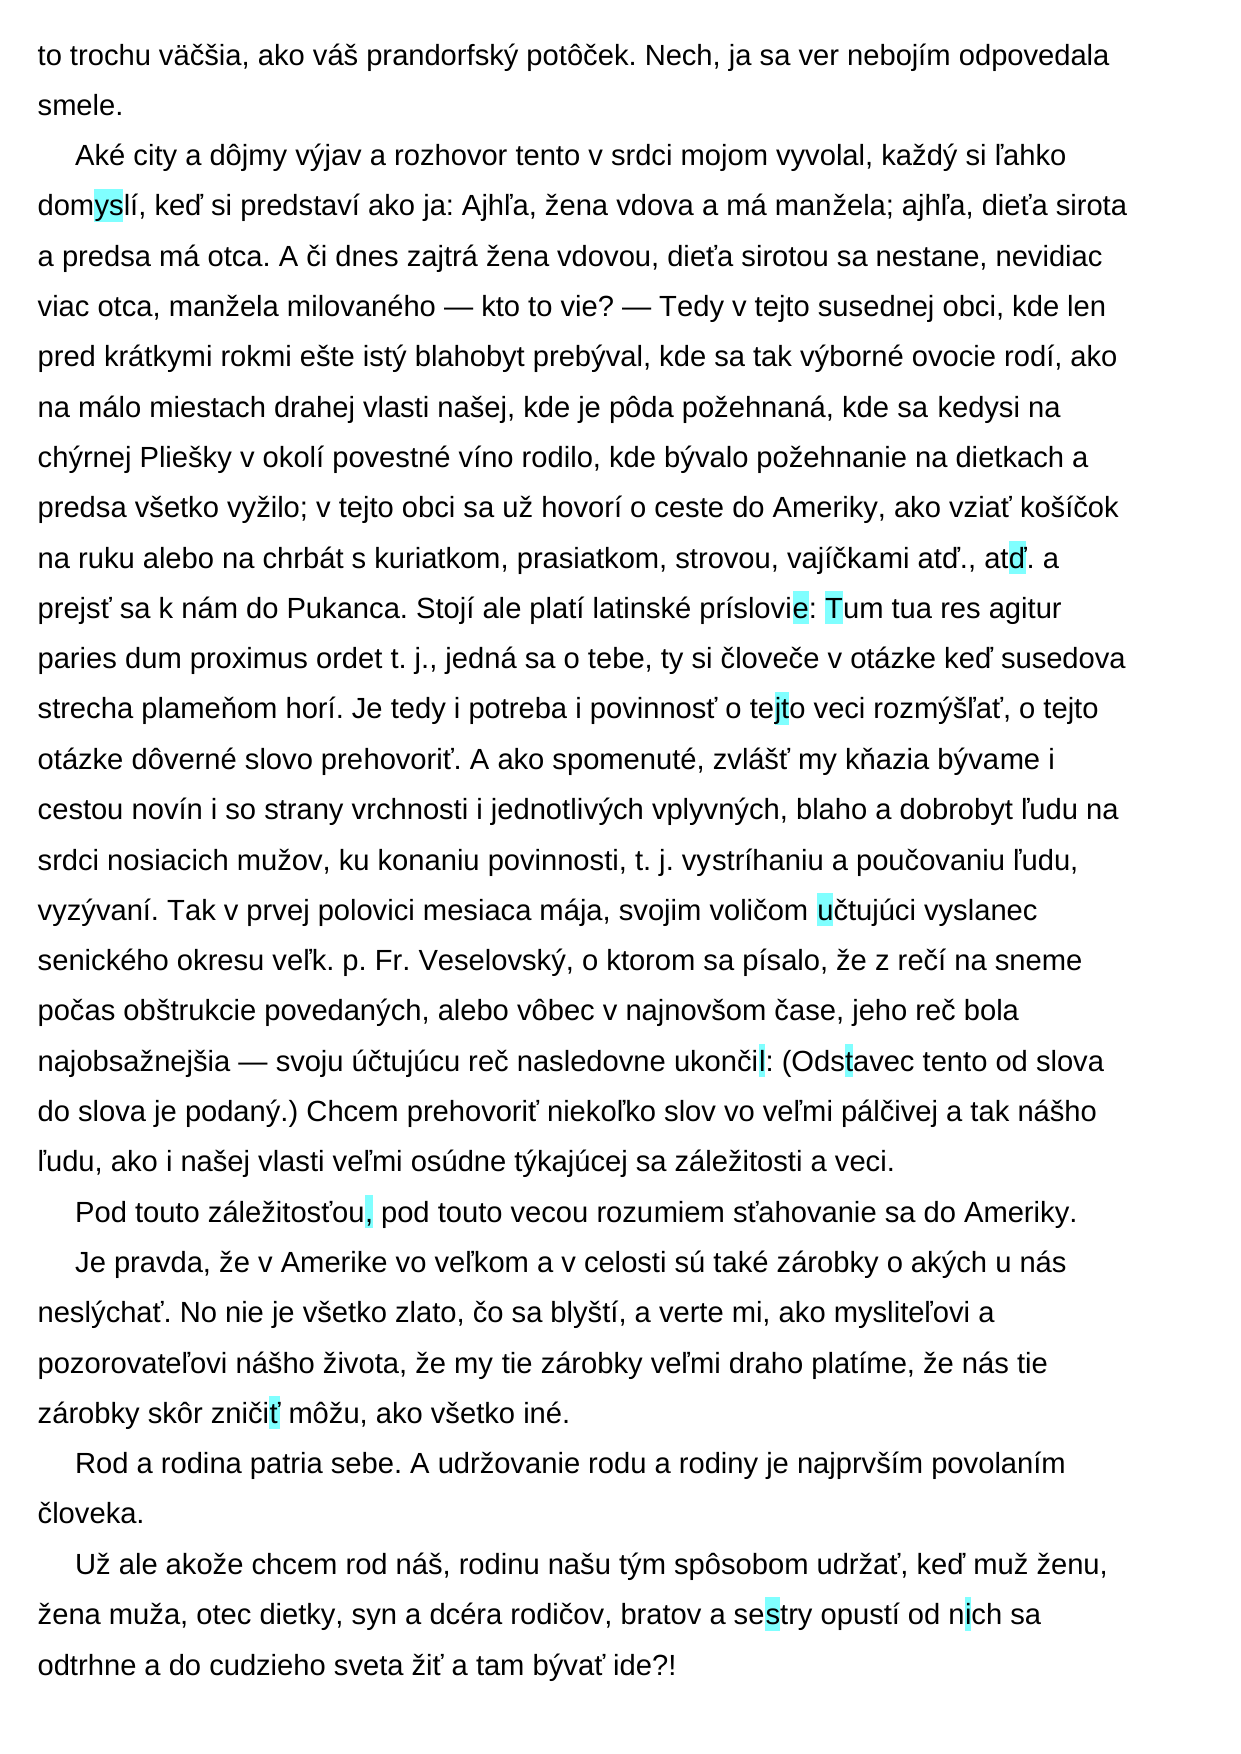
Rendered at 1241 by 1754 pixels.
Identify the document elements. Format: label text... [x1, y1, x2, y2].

text Aké city a dôjmy výjav a rozhovor tento v srdci mojom vyvolal, každý si ľahko domyslí, keď si predstaví ako ja: Ajhľa, žena vdova a má man­žela; ajhľa, dieťa sirota a predsa má otca. A či dnes zajtrá žena vdovou, dieťa sirotou sa nestane, nevidiac viac otca, manžela milovaného — kto to vie? — Tedy v tejto susednej obci, kde len pred krátkymi rokmi ešte istý blahobyt prebýval, kde sa tak výborné ovocie rodí, ako na málo miestach drahej vlasti našej, kde je pôda požehnaná, kde sa kedysi na chýrnej Pliešky v okolí povestné víno rodilo, kde bývalo požehnanie na dietkach a predsa všetko vyžilo; v tejto obci sa už hovorí o ceste do Ameriky, ako vziať košíčok na ruku alebo na chrbát s kuriatkom, prasiatkom, strovou, vajíčka­mi atď., atď. a prejsť sa k nám do Pukanca. Stojí ale platí latinské príslovie: Tum tua res agitur paries dum proximus ordet t. j., jedná sa o tebe, ty si človeče v otázke keď susedova strecha pla­meňom horí. Je tedy i potreba i povinnosť o tejto veci rozmýšľať, o tejto otázke dôverné slovo pre­hovoriť. A ako spomenuté, zvlášť my kňazia býva­me i cestou novín i so strany vrchnosti i jednotli­vých vplyvných, blaho a dobrobyt ľudu na srdci nosiacich mužov, ku konaniu povinnosti, t. j. vy­stríhaniu a poučovaniu ľudu, vyzývaní. Tak v prvej polovici mesiaca mája, svojim voličom učtujúci vyslanec senického okresu veľk. p. Fr. Veselovský, o ktorom sa písalo, že z rečí na sneme počas ob­štrukcie povedaných, alebo vôbec v najnovšom čase, jeho reč bola najobsažnejšia — svoju účtujúcu reč nasledovne ukončil: (Odstavec tento od slova do slova je podaný.) Chcem prehovoriť niekoľko slov vo veľmi pálčivej a tak nášho ľudu, ako i našej vlasti veľmi osúdne týkajúcej sa záležitosti a veci. [37, 138, 1130, 1178]
text Pod touto záležitosťou, pod touto vecou rozu­miem sťahovanie sa do Ameriky. [37, 1195, 1130, 1228]
text Rod a rodina patria sebe. A udržovanie rodu a rodiny je najprvším povolaním človeka. [37, 1446, 1130, 1530]
text Už ale akože chcem rod náš, rodinu našu tým spôsobom udržať, keď muž ženu, žena muža, otec dietky, syn a dcéra rodičov, bratov a sestry opustí od nich sa odtrhne a do cudzieho sveta žiť a tam bývať ide?! [37, 1547, 1130, 1681]
text Je pravda, že v Amerike vo veľkom a v celosti sú také zárobky o akých u nás neslýchať. No nie je všetko zlato, čo sa blyští, a verte mi, ako mysliteľovi a pozorovateľovi nášho života, že my tie zárobky veľmi draho platíme, že nás tie zárobky skôr zničiť môžu, ako všetko iné. [37, 1245, 1130, 1429]
text to trochu väčšia, ako váš prandorfský potôček. Nech, ja sa ver nebojím odpovedala smele. [37, 37, 1130, 121]
